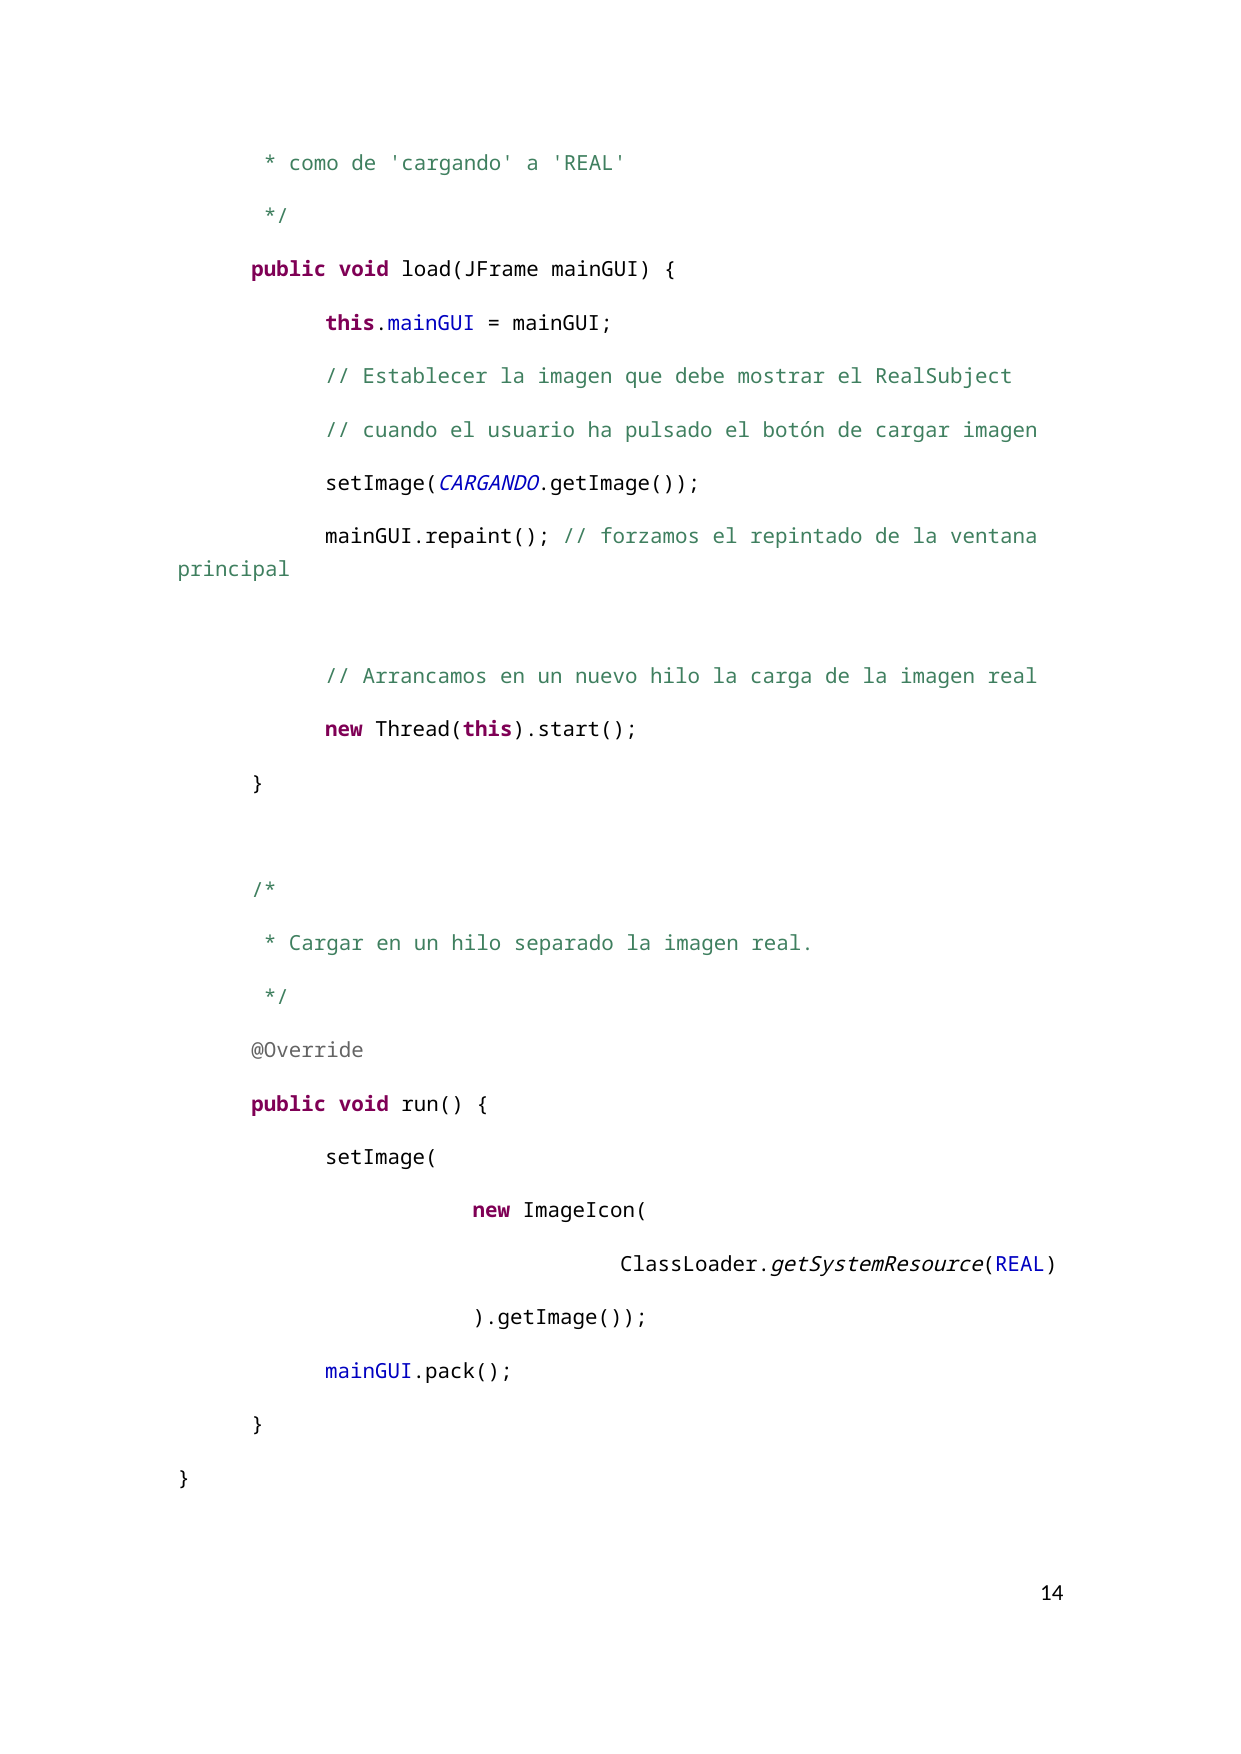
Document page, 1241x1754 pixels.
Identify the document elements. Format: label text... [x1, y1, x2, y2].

text // Arrancamos en un nuevo hilo la carga de la imagen real [177, 661, 1063, 689]
text setImage( [177, 1142, 1063, 1171]
text * como de 'cargando' a 'REAL' [177, 148, 1063, 176]
text */ [177, 982, 1063, 1010]
text ).getImage()); [177, 1302, 1063, 1331]
text @Override [177, 1035, 1063, 1064]
text mainGUI.repaint(); // forzamos el repintado de la ventana principal [177, 522, 1063, 583]
text */ [177, 201, 1063, 229]
text public void run() { [177, 1089, 1063, 1117]
text // cuando el usuario ha pulsado el botón de cargar imagen [177, 415, 1063, 443]
text } [177, 1409, 1063, 1438]
text this.mainGUI = mainGUI; [177, 308, 1063, 336]
text /* [177, 875, 1063, 903]
text mainGUI.pack(); [177, 1356, 1063, 1384]
text } [177, 768, 1063, 796]
text new Thread(this).start(); [177, 714, 1063, 743]
text } [177, 1463, 1063, 1491]
text * Cargar en un hilo separado la imagen real. [177, 928, 1063, 957]
text new ImageIcon( [177, 1196, 1063, 1224]
text setImage(CARGANDO.getImage()); [177, 468, 1063, 497]
text // Establecer la imagen que debe mostrar el RealSubject [177, 361, 1063, 390]
text ClassLoader.getSystemResource(REAL) [177, 1249, 1063, 1277]
text public void load(JFrame mainGUI) { [177, 254, 1063, 283]
